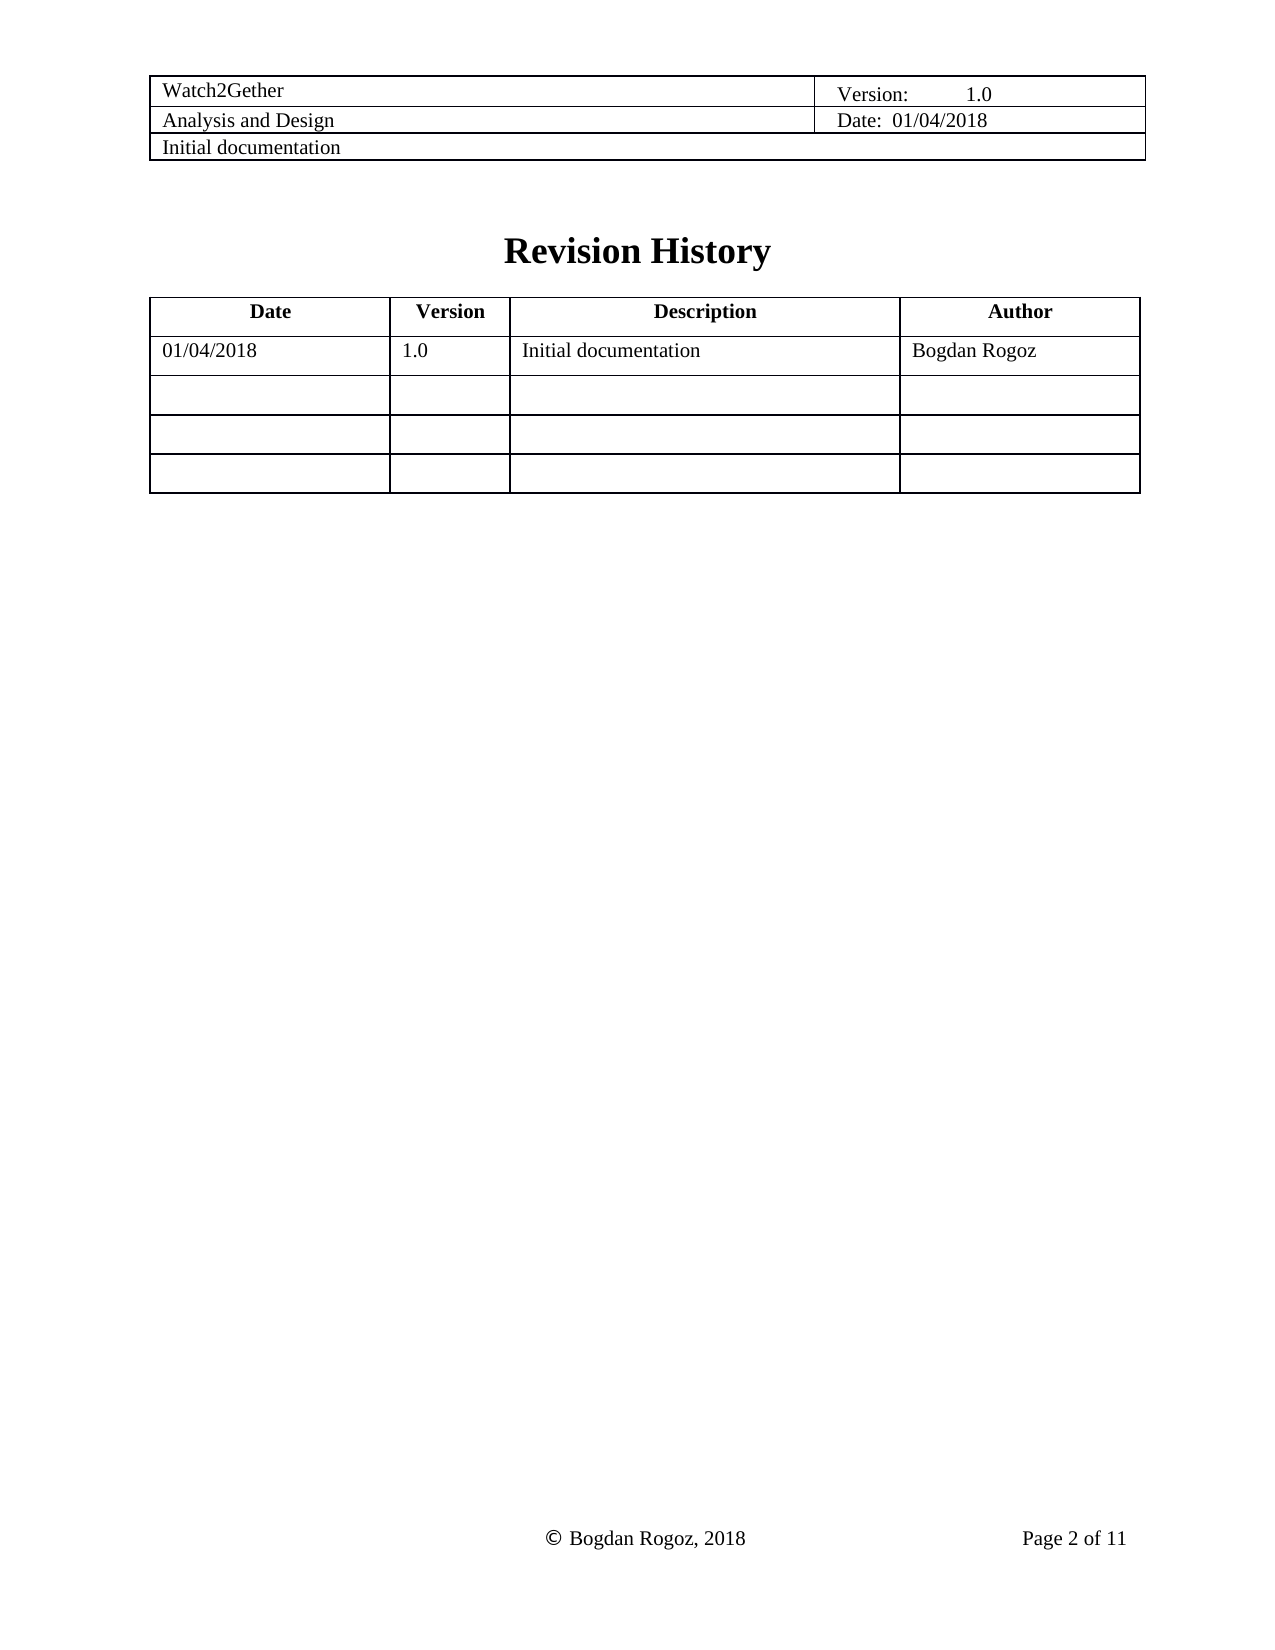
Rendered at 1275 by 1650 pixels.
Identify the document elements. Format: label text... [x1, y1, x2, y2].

table_cell [511, 455, 899, 492]
table_cell 1.0 [391, 337, 509, 375]
table_header Version [391, 298, 509, 336]
title Revision History [150, 228, 1125, 272]
table_cell [391, 455, 509, 492]
table_cell [901, 416, 1139, 453]
table_cell [391, 416, 509, 453]
table_header Author [901, 298, 1139, 336]
table_cell Initial documentation [511, 337, 899, 375]
table_cell Bogdan Rogoz [901, 337, 1139, 375]
table_cell [901, 376, 1139, 414]
table_cell [511, 376, 899, 414]
table_cell [151, 455, 389, 492]
table_header Description [511, 298, 899, 336]
table_cell [511, 416, 899, 453]
table_header Date [151, 298, 389, 336]
table_cell [901, 455, 1139, 492]
table_cell [151, 416, 389, 453]
table_cell [151, 376, 389, 414]
table_cell 01/04/2018 [151, 337, 389, 375]
table_cell [391, 376, 509, 414]
